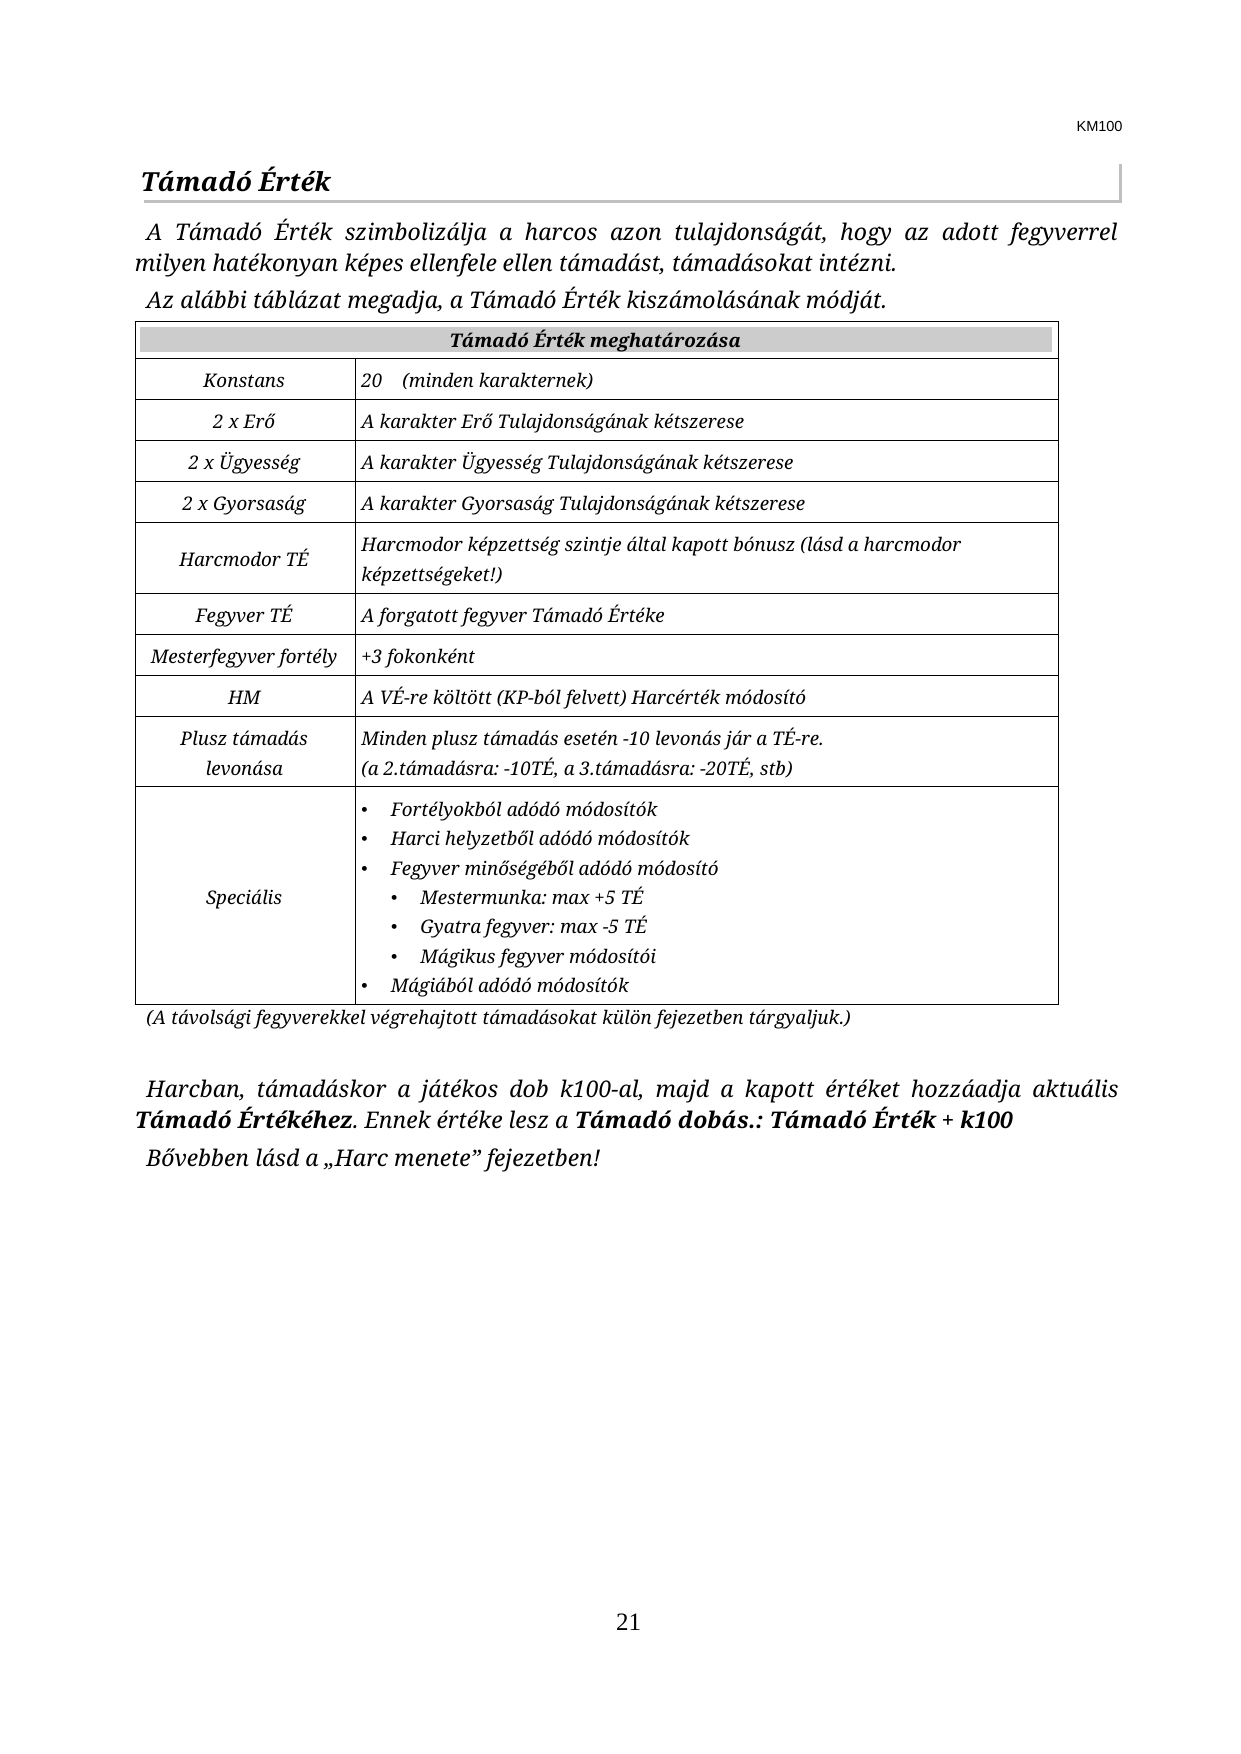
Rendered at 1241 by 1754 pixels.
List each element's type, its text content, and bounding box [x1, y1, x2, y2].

table_cell 2 x Erő [136, 400, 355, 440]
table_cell Harcmodor TÉ [136, 523, 355, 593]
subtitle Támadó Érték [140, 164, 1118, 199]
table_cell A forgatott fegyver Támadó Értéke [356, 594, 1058, 634]
table_cell A karakter Ügyesség Tulajdonságának kétszerese [356, 441, 1058, 481]
text Az alábbi táblázat megadja, a Támadó Érték kiszámolásának módját. [134, 284, 1122, 315]
text Harcban, támadáskor a játékos dob k100-al, majd a kapott értéket hozzáadja aktuális Támadó Értékéhez. Ennek értéke lesz a Támadó dobás.: Támadó Érték + k100 [134, 1073, 1122, 1136]
table_cell Plusz támadás levonása [136, 717, 355, 786]
text Bővebben lásd a „Harc menete” fejezetben! [134, 1142, 1122, 1173]
table_header Támadó Érték meghatározása [136, 322, 1058, 358]
table_cell Fegyver TÉ [136, 594, 355, 634]
table_cell Konstans [136, 359, 355, 399]
table_cell 20 (minden karakternek) [356, 359, 1058, 399]
text (A távolsági fegyverekkel végrehajtott támadásokat külön fejezetben tárgyaljuk.) [134, 1004, 1122, 1030]
table_cell Fortélyokból adódó módosítók Harci helyzetből adódó módosítók Fegyver minőségéből adódó módosító Mestermunka: max +5 TÉ Gyatra fegyver: max -5 TÉ Mágikus fegyver módosítói Mágiából adódó módosítók [356, 787, 1058, 1004]
table_cell Minden plusz támadás esetén -10 levonás jár a TÉ-re. (a 2.támadásra: -10TÉ, a 3.támadásra: -20TÉ, stb) [356, 717, 1058, 786]
table_cell Mesterfegyver fortély [136, 635, 355, 675]
table_cell Speciális [136, 787, 355, 1004]
table_cell 2 x Ügyesség [136, 441, 355, 481]
table_cell A VÉ-re költött (KP-ból felvett) Harcérték módosító [356, 676, 1058, 716]
table_cell HM [136, 676, 355, 716]
table_cell Harcmodor képzettség szintje által kapott bónusz (lásd a harcmodor képzettségeket!) [356, 523, 1058, 593]
table_cell 2 x Gyorsaság [136, 482, 355, 522]
text A Támadó Érték szimbolizálja a harcos azon tulajdonságát, hogy az adott fegyverrel milyen hatékonyan képes ellenfele ellen támadást, támadásokat intézni. [134, 216, 1122, 278]
table_cell A karakter Gyorsaság Tulajdonságának kétszerese [356, 482, 1058, 522]
table_cell +3 fokonként [356, 635, 1058, 675]
table_cell A karakter Erő Tulajdonságának kétszerese [356, 400, 1058, 440]
